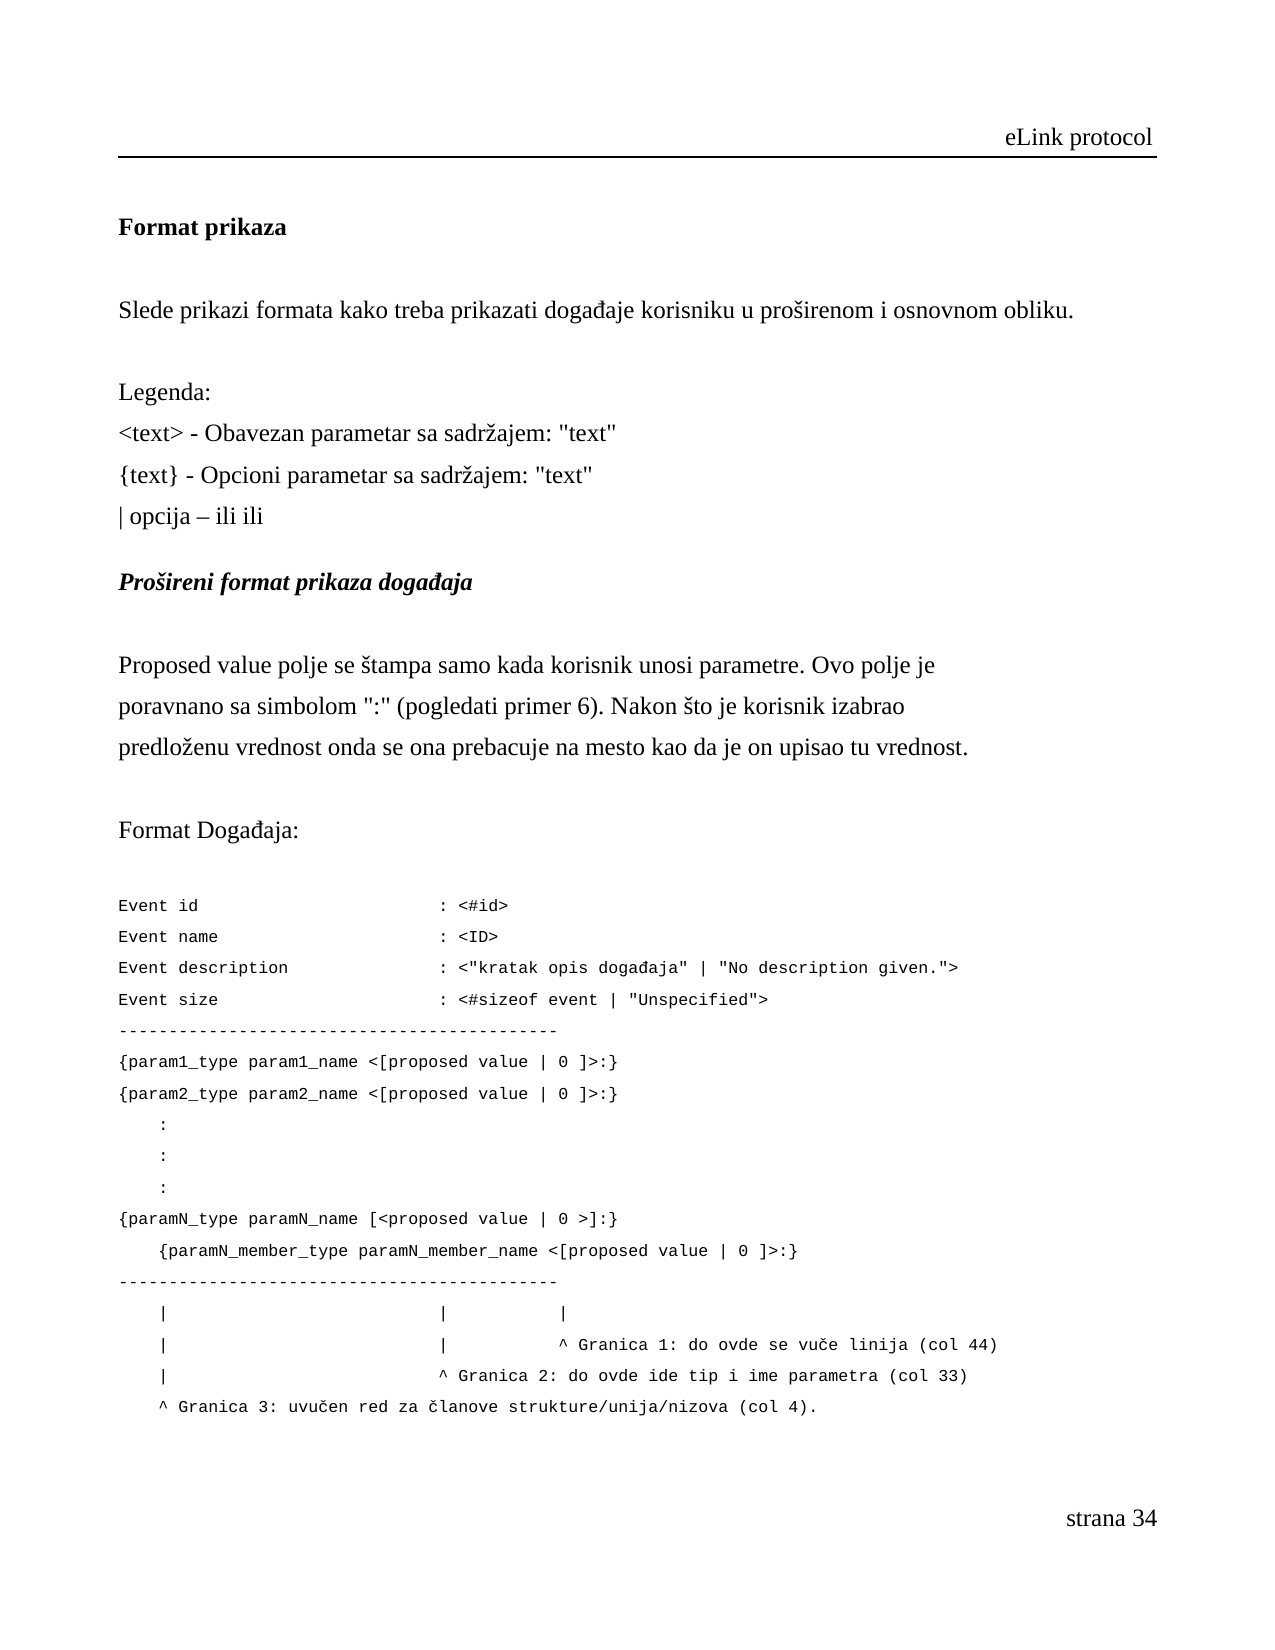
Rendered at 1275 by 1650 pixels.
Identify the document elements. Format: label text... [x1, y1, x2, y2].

text -------------------------------------------- [118, 1023, 1157, 1041]
text | | | [118, 1305, 1157, 1324]
text {param2_type param2_name <[proposed value | 0 ]>:} [118, 1085, 1157, 1104]
text Event description : <"kratak opis događaja" | "No description given."> [118, 960, 1157, 979]
text : [118, 1148, 1157, 1167]
text | ^ Granica 2: do ovde ide tip i ime parametra (col 33) [118, 1367, 1157, 1386]
text {paramN_type paramN_name [<proposed value | 0 >]:} [118, 1211, 1157, 1229]
text poravnano sa simbolom ":" (pogledati primer 6). Nakon što je korisnik izabrao [118, 691, 1157, 720]
text Event name : <ID> [118, 928, 1157, 947]
subtitle Format prikaza [118, 212, 1157, 241]
text Format Događaja: [118, 815, 1157, 843]
text Proposed value polje se štampa samo kada korisnik unosi parametre. Ovo polje je [118, 650, 1157, 678]
text {text} - Opcioni parametar sa sadržajem: "text" [118, 460, 1157, 488]
text : [118, 1179, 1157, 1198]
text Event id : <#id> [118, 897, 1157, 916]
text | | ^ Granica 1: do ovde se vuče linija (col 44) [118, 1336, 1157, 1355]
text <text> - Obavezan parametar sa sadržajem: "text" [118, 418, 1157, 447]
subtitle Prošireni format prikaza događaja [118, 567, 1157, 596]
text : [118, 1117, 1157, 1136]
text {param1_type param1_name <[proposed value | 0 ]>:} [118, 1054, 1157, 1073]
text Event size : <#sizeof event | "Unspecified"> [118, 991, 1157, 1010]
text Legenda: [118, 377, 1157, 406]
text ^ Granica 3: uvučen red za članove strukture/unija/nizova (col 4). [118, 1399, 1157, 1418]
text -------------------------------------------- [118, 1273, 1157, 1292]
text Slede prikazi formata kako treba prikazati događaje korisniku u proširenom i osnovnom obliku. [118, 295, 1157, 323]
text {paramN_member_type paramN_member_name <[proposed value | 0 ]>:} [118, 1242, 1157, 1261]
text | opcija – ili ili [118, 501, 1157, 530]
text predloženu vrednost onda se ona prebacuje na mesto kao da je on upisao tu vrednost. [118, 732, 1157, 761]
